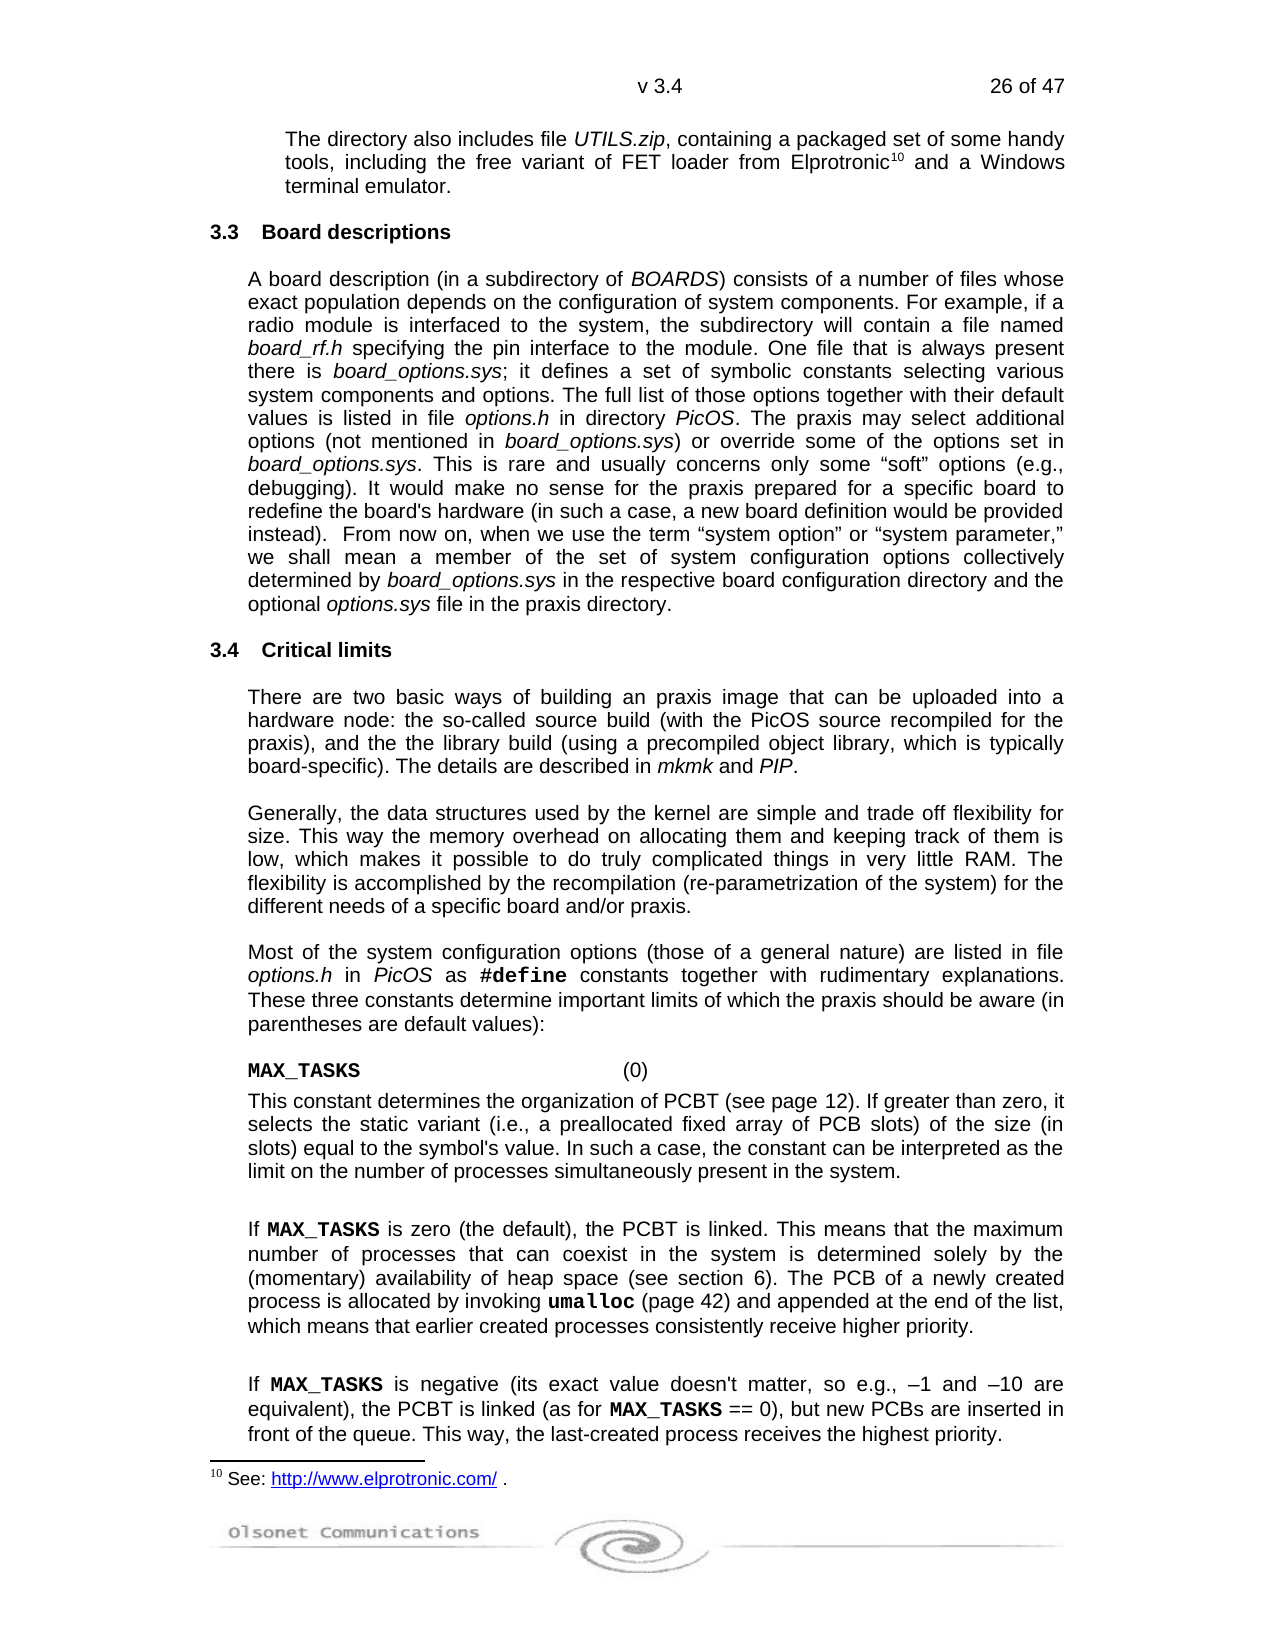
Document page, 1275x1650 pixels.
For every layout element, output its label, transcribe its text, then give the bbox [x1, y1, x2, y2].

picture [210, 1504, 1065, 1596]
text See: http://www.elprotronic.com/ . [210, 1467, 1065, 1490]
subtitle Board descriptions [210, 221, 1065, 244]
text The directory also includes file UTILS.zip, containing a packaged set of some handy tools, including the free variant of FET loader from Elprotronic and a Windows terminal emulator. [285, 128, 1065, 197]
text A board description (in a subdirectory of BOARDS) consists of a number of files whose exact population depends on the configuration of system components. For example, if a radio module is interfaced to the system, the subdirectory will contain a file named board_rf.h specifying the pin interface to the module. One file that is always present there is board_options.sys; it defines a set of symbolic constants selecting various system components and options. The full list of those options together with their default values is listed in file options.h in directory PicOS. The praxis may select additional options (not mentioned in board_options.sys) or override some of the options set in board_options.sys. This is rare and usually concerns only some “soft” options (e.g., debugging). It would make no sense for the praxis prepared for a specific board to redefine the board's hardware (in such a case, a new board definition would be provided instead). From now on, when we use the term “system option” or “system parameter,” we shall mean a member of the set of system configuration options collectively determined by board_options.sys in the respective board configuration directory and the optional options.sys file in the praxis directory. [248, 267, 1065, 616]
text Most of the system configuration options (those of a general nature) are listed in file options.h in PicOS as #define constants together with rudimentary explanations. These three constants determine important limits of which the praxis should be aware (in parentheses are default values): [248, 941, 1065, 1036]
text MAX_TASKS (0) [248, 1059, 1065, 1084]
text If MAX_TASKS is zero (the default), the PCBT is linked. This means that the maximum number of processes that can coexist in the system is determined solely by the (momentary) availability of heap space (see section 6). The PCB of a newly created process is allocated by invoking umalloc (page 42) and appended at the end of the list, which means that earlier created processes consistently receive higher priority. [248, 1218, 1065, 1338]
text Generally, the data structures used by the kernel are simple and trade off flexibility for size. This way the memory overhead on allocating them and keeping track of them is low, which makes it possible to do truly complicated things in very little RAM. The flexibility is accomplished by the recompilation (re-parametrization of the system) for the different needs of a specific board and/or praxis. [247, 801, 1065, 917]
subtitle Critical limits [210, 639, 1065, 662]
text If MAX_TASKS is negative (its exact value doesn't matter, so e.g., –1 and –10 are equivalent), the PCBT is linked (as for MAX_TASKS == 0), but new PCBs are inserted in front of the queue. This way, the last-created process receives the highest priority. [248, 1373, 1065, 1446]
text There are two basic ways of building an praxis image that can be uploaded into a hardware node: the so-called source build (with the PicOS source recompiled for the praxis), and the the library build (using a precompiled object library, which is typically board-specific). The details are described in mkmk and PIP. [247, 685, 1065, 778]
text This constant determines the organization of PCBT (see page 13). If greater than zero, it selects the static variant (i.e., a preallocated fixed array of PCB slots) of the size (in slots) equal to the symbol's value. In such a case, the constant can be interpreted as the limit on the number of processes simultaneously present in the system. [248, 1090, 1065, 1183]
